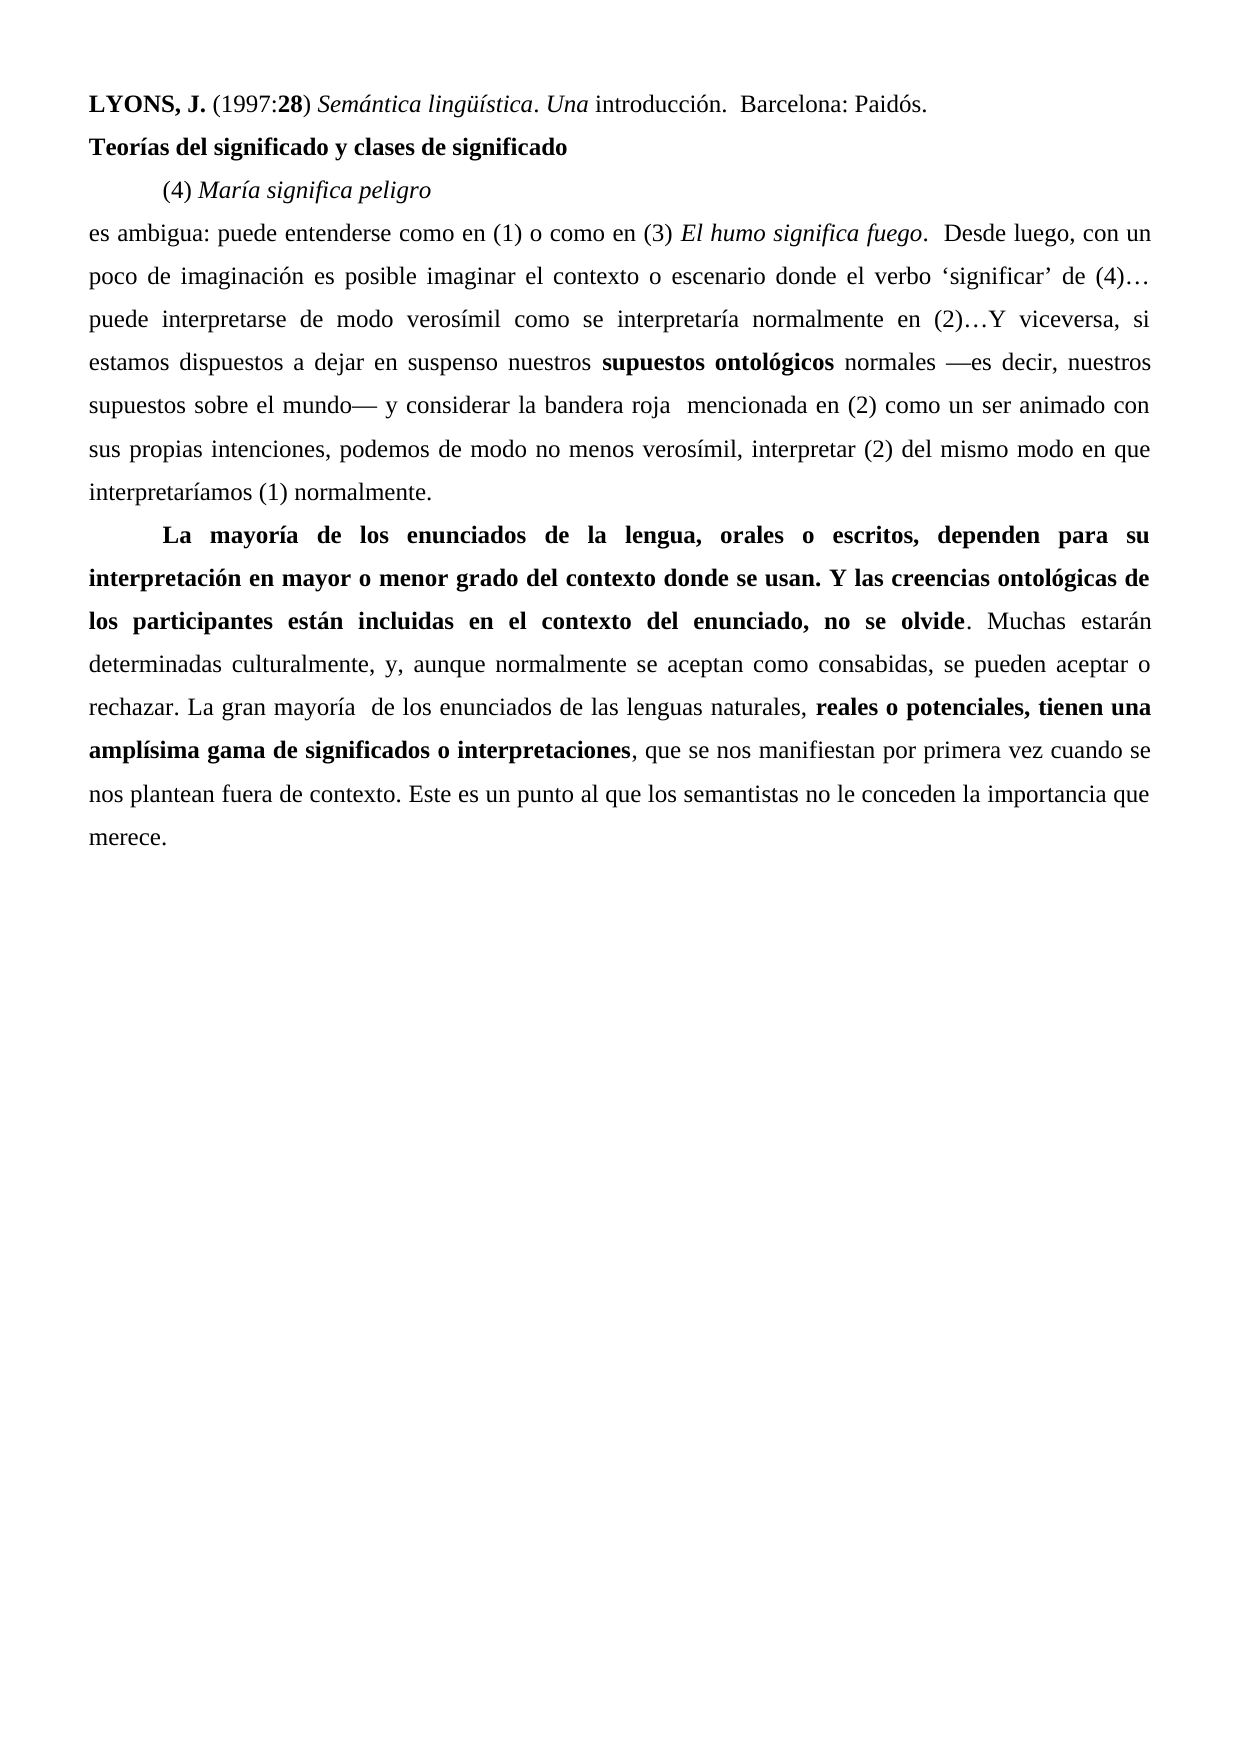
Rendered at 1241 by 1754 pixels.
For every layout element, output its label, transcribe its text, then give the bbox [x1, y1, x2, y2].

text (4) María significa peligro [89, 175, 1152, 204]
text La mayoría de los enunciados de la lengua, orales o escritos, dependen para su interpretación en mayor o menor grado del contexto donde se usan. Y las creencias ontológicas de los participantes están incluidas en el contexto del enunciado, no se olvide. Muchas estarán determinadas culturalmente, y, aunque normalmente se aceptan como consabidas, se pueden aceptar o rechazar. La gran mayoría de los enunciados de las lenguas naturales, reales o potenciales, tienen una amplísima gama de significados o interpretaciones, que se nos manifiestan por primera vez cuando se nos plantean fuera de contexto. Este es un punto al que los semantistas no le conceden la importancia que merece. [89, 520, 1152, 851]
text Teorías del significado y clases de significado [89, 132, 1152, 161]
text LYONS, J. (1997:28) Semántica lingüística. Una introducción. Barcelona: Paidós. [89, 89, 1152, 117]
text es ambigua: puede entenderse como en (1) o como en (3) El humo significa fuego. Desde luego, con un poco de imaginación es posible imaginar el contexto o escenario donde el verbo ‘significar’ de (4)…puede interpretarse de modo verosímil como se interpretaría normalmente en (2)…Y viceversa, si estamos dispuestos a dejar en suspenso nuestros supuestos ontológicos normales —es decir, nuestros supuestos sobre el mundo— y considerar la bandera roja mencionada en (2) como un ser animado con sus propias intenciones, podemos de modo no menos verosímil, interpretar (2) del mismo modo en que interpretaríamos (1) normalmente. [89, 218, 1152, 506]
